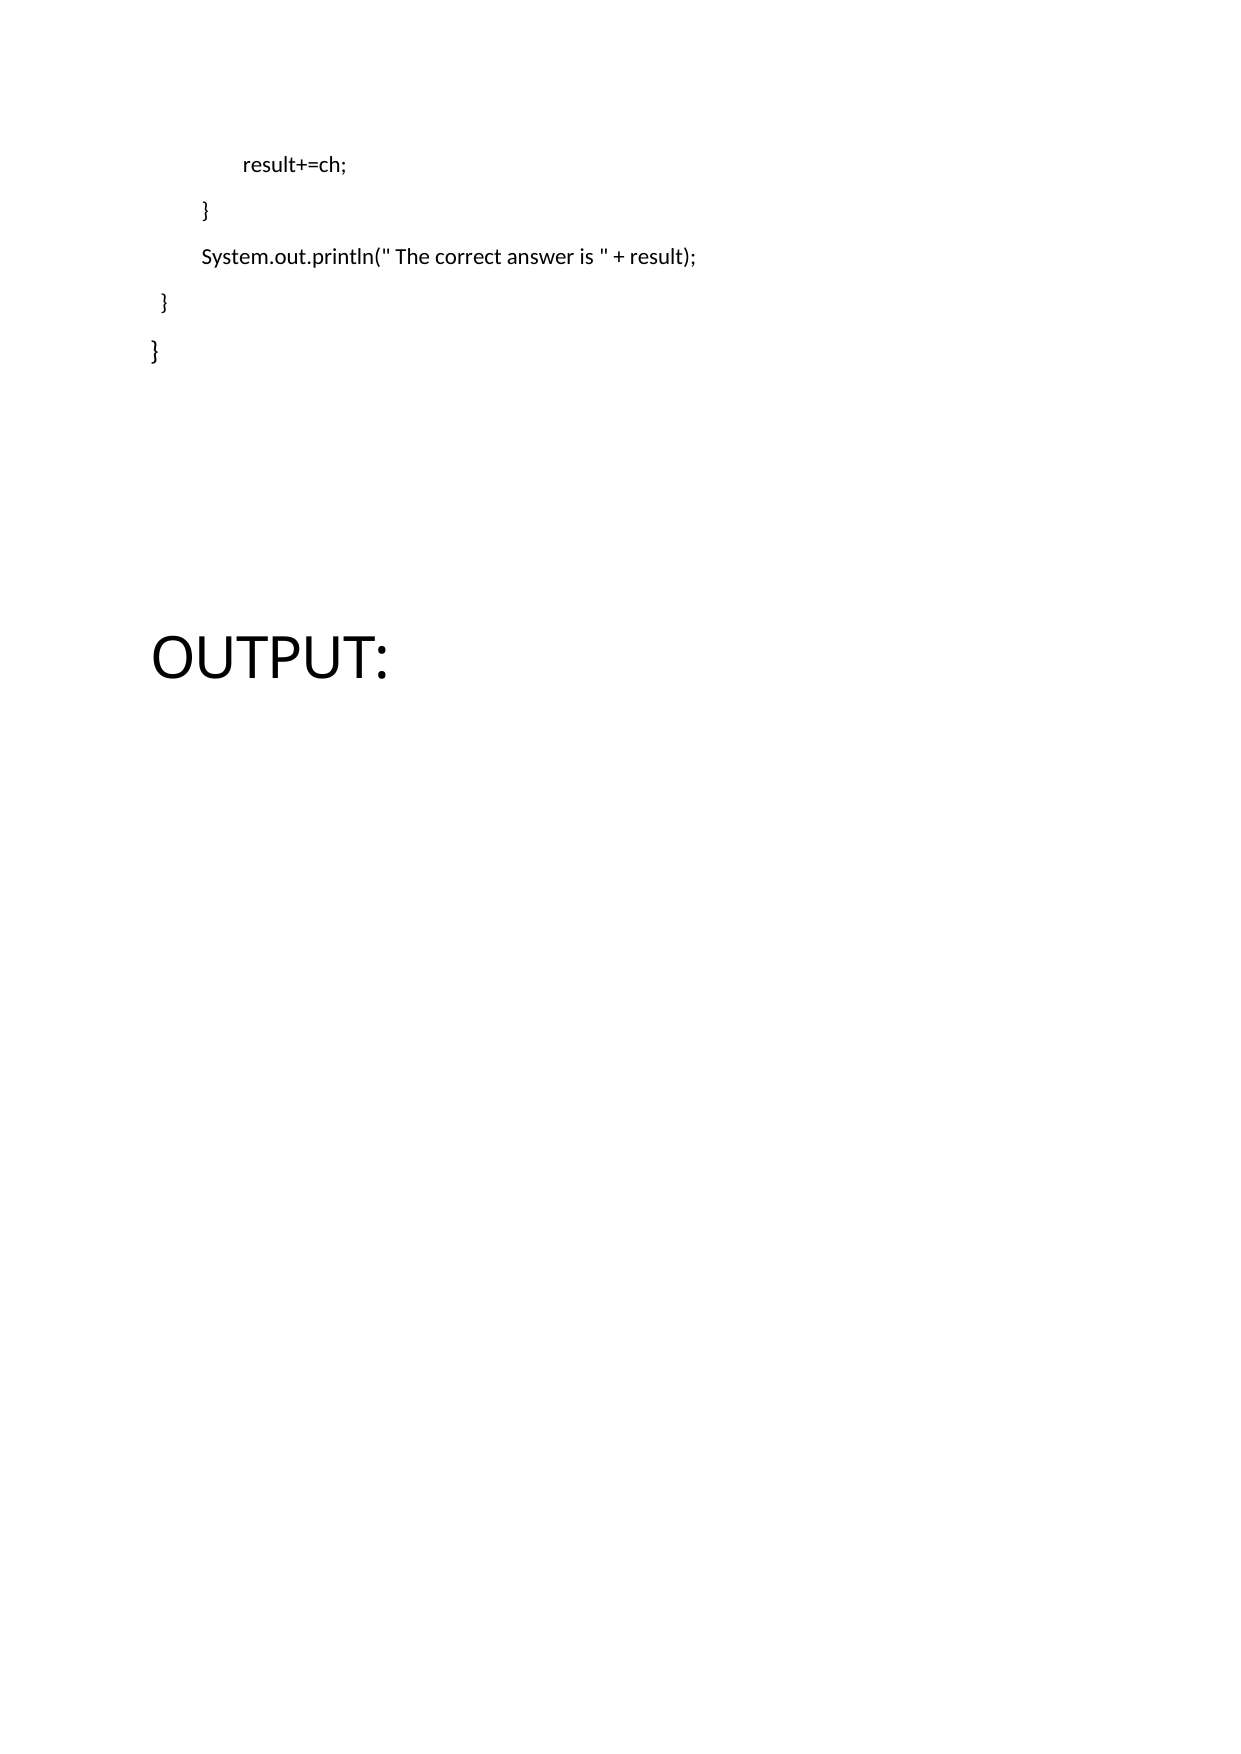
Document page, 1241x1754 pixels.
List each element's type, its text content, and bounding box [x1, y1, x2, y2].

text } [150, 288, 1090, 316]
text result+=ch; [150, 150, 1090, 178]
text System.out.println(" The correct answer is " + result); [150, 242, 1090, 270]
text } [150, 334, 1090, 367]
text } [150, 196, 1090, 224]
title OUTPUT: [150, 616, 1090, 695]
